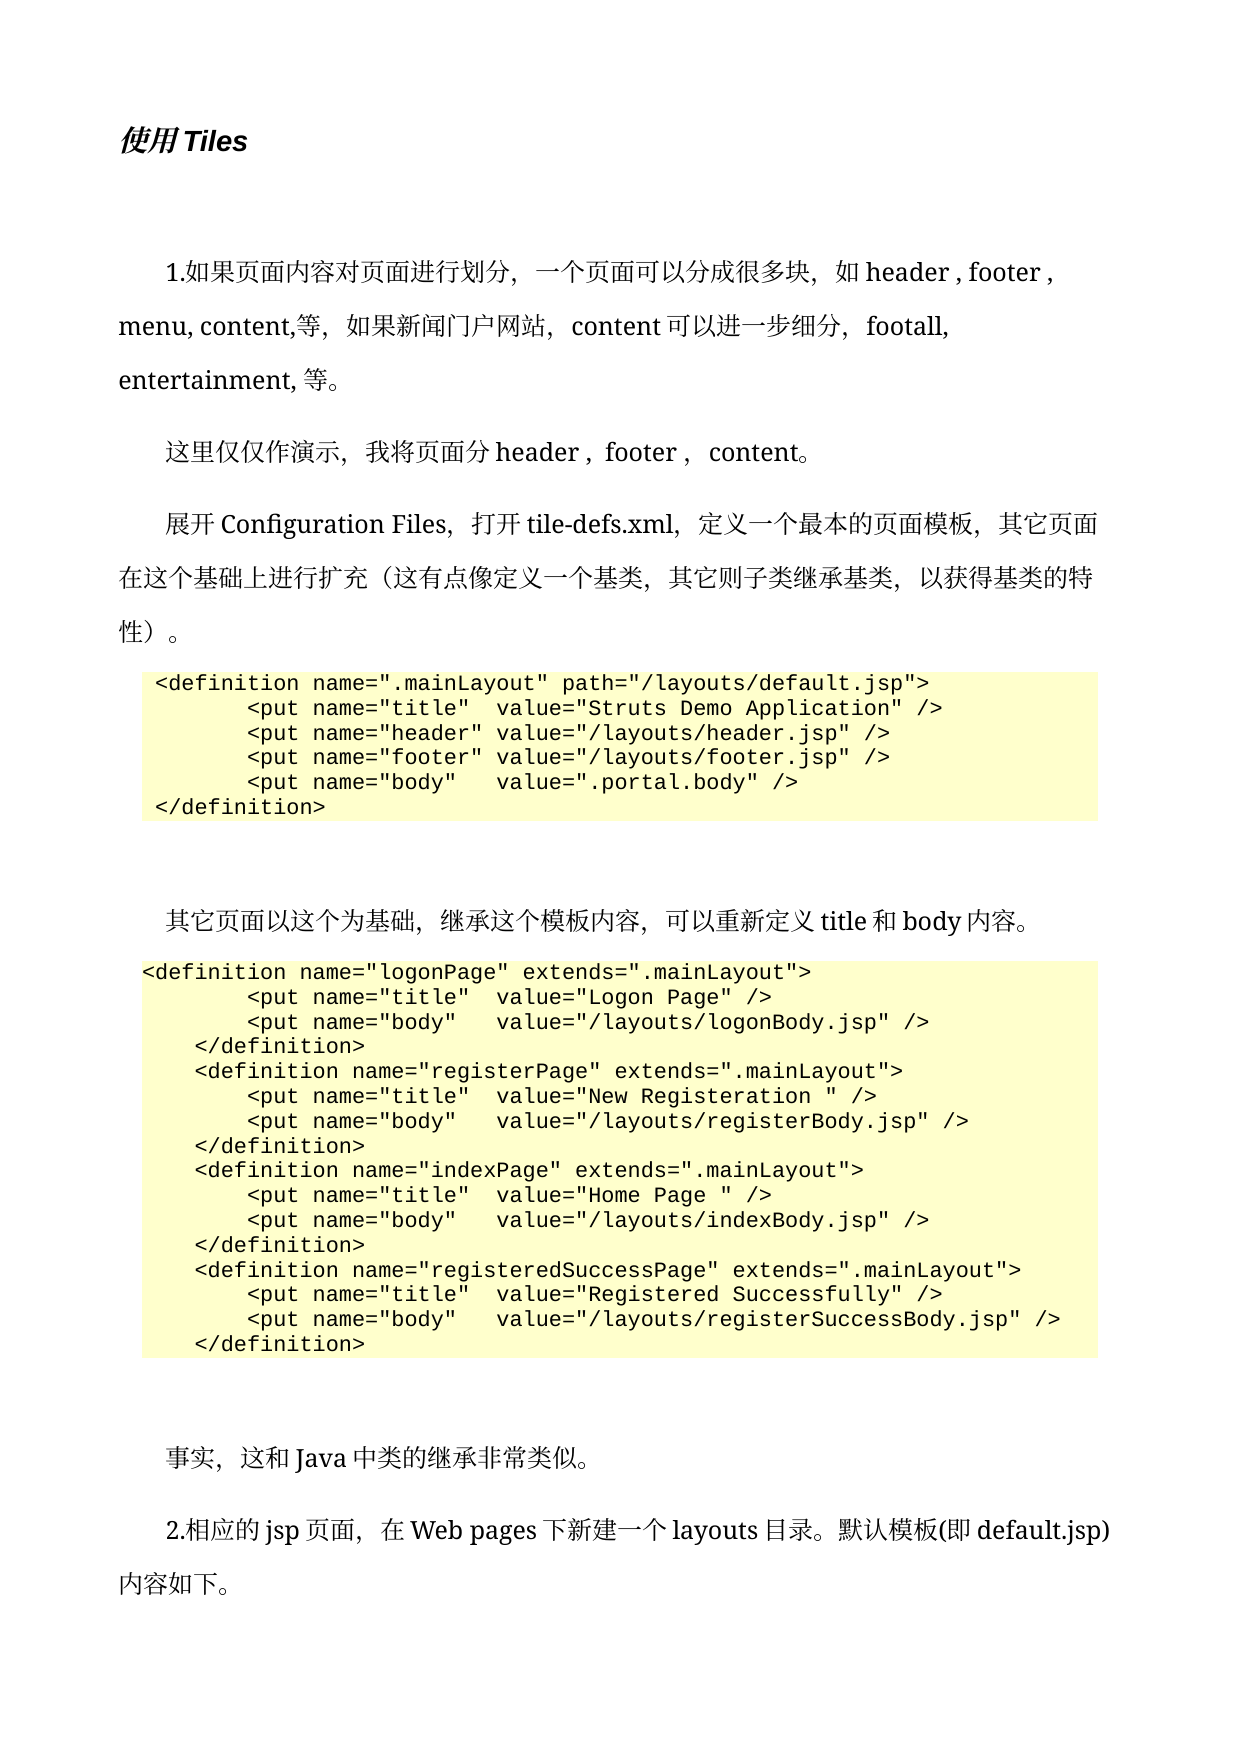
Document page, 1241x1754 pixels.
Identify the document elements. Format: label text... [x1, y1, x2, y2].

text 1.如果页面内容对页面进行划分，一个页面可以分成很多块，如header , footer , menu, content,等，如果新闻门户网站，content可以进一步细分，footall, entertainment, 等。 [118, 253, 1122, 397]
text 其它页面以这个为基础，继承这个模板内容，可以重新定义title和body内容。 [118, 901, 1122, 937]
text 事实，这和Java中类的继承非常类似。 [118, 1438, 1122, 1474]
text <definition name=".mainLayout" path="/layouts/default.jsp"> [142, 672, 1098, 697]
text <put name="body" value=".portal.body" /> [142, 771, 1098, 796]
text 展开Configuration Files，打开tile-defs.xml，定义一个最本的页面模板，其它页面在这个基础上进行扩充（这有点像定义一个基类，其它则子类继承基类，以获得基类的特性）。 [118, 504, 1122, 648]
text <put name="header" value="/layouts/header.jsp" /> [142, 722, 1098, 746]
text <put name="title" value="Registered Successfully" /> [142, 1284, 1098, 1308]
text <definition name="registeredSuccessPage" extends=".mainLayout"> [142, 1259, 1098, 1284]
text <put name="title" value="Struts Demo Application" /> [142, 697, 1098, 722]
text <put name="title" value="New Registeration " /> [142, 1085, 1098, 1110]
text </definition> [142, 1135, 1098, 1160]
text <put name="footer" value="/layouts/footer.jsp" /> [142, 746, 1098, 771]
text </definition> [142, 796, 1098, 821]
text <put name="title" value="Home Page " /> [142, 1184, 1098, 1209]
text 2.相应的jsp页面，在Web pages下新建一个layouts目录。默认模板(即default.jsp)内容如下。 [118, 1510, 1122, 1600]
text 这里仅仅作演示，我将页面分header , footer ，content。 [118, 433, 1122, 469]
text <definition name="logonPage" extends=".mainLayout"> [142, 961, 1098, 986]
subtitle 使用Tiles [118, 118, 1122, 160]
text </definition> [142, 1333, 1098, 1358]
text <put name="body" value="/layouts/logonBody.jsp" /> [142, 1011, 1098, 1036]
text <definition name="registerPage" extends=".mainLayout"> [142, 1061, 1098, 1085]
text </definition> [142, 1234, 1098, 1259]
text <definition name="indexPage" extends=".mainLayout"> [142, 1160, 1098, 1184]
text </definition> [142, 1036, 1098, 1061]
text <put name="body" value="/layouts/indexBody.jsp" /> [142, 1209, 1098, 1234]
text <put name="body" value="/layouts/registerBody.jsp" /> [142, 1110, 1098, 1135]
text <put name="body" value="/layouts/registerSuccessBody.jsp" /> [142, 1308, 1098, 1333]
text <put name="title" value="Logon Page" /> [142, 986, 1098, 1011]
